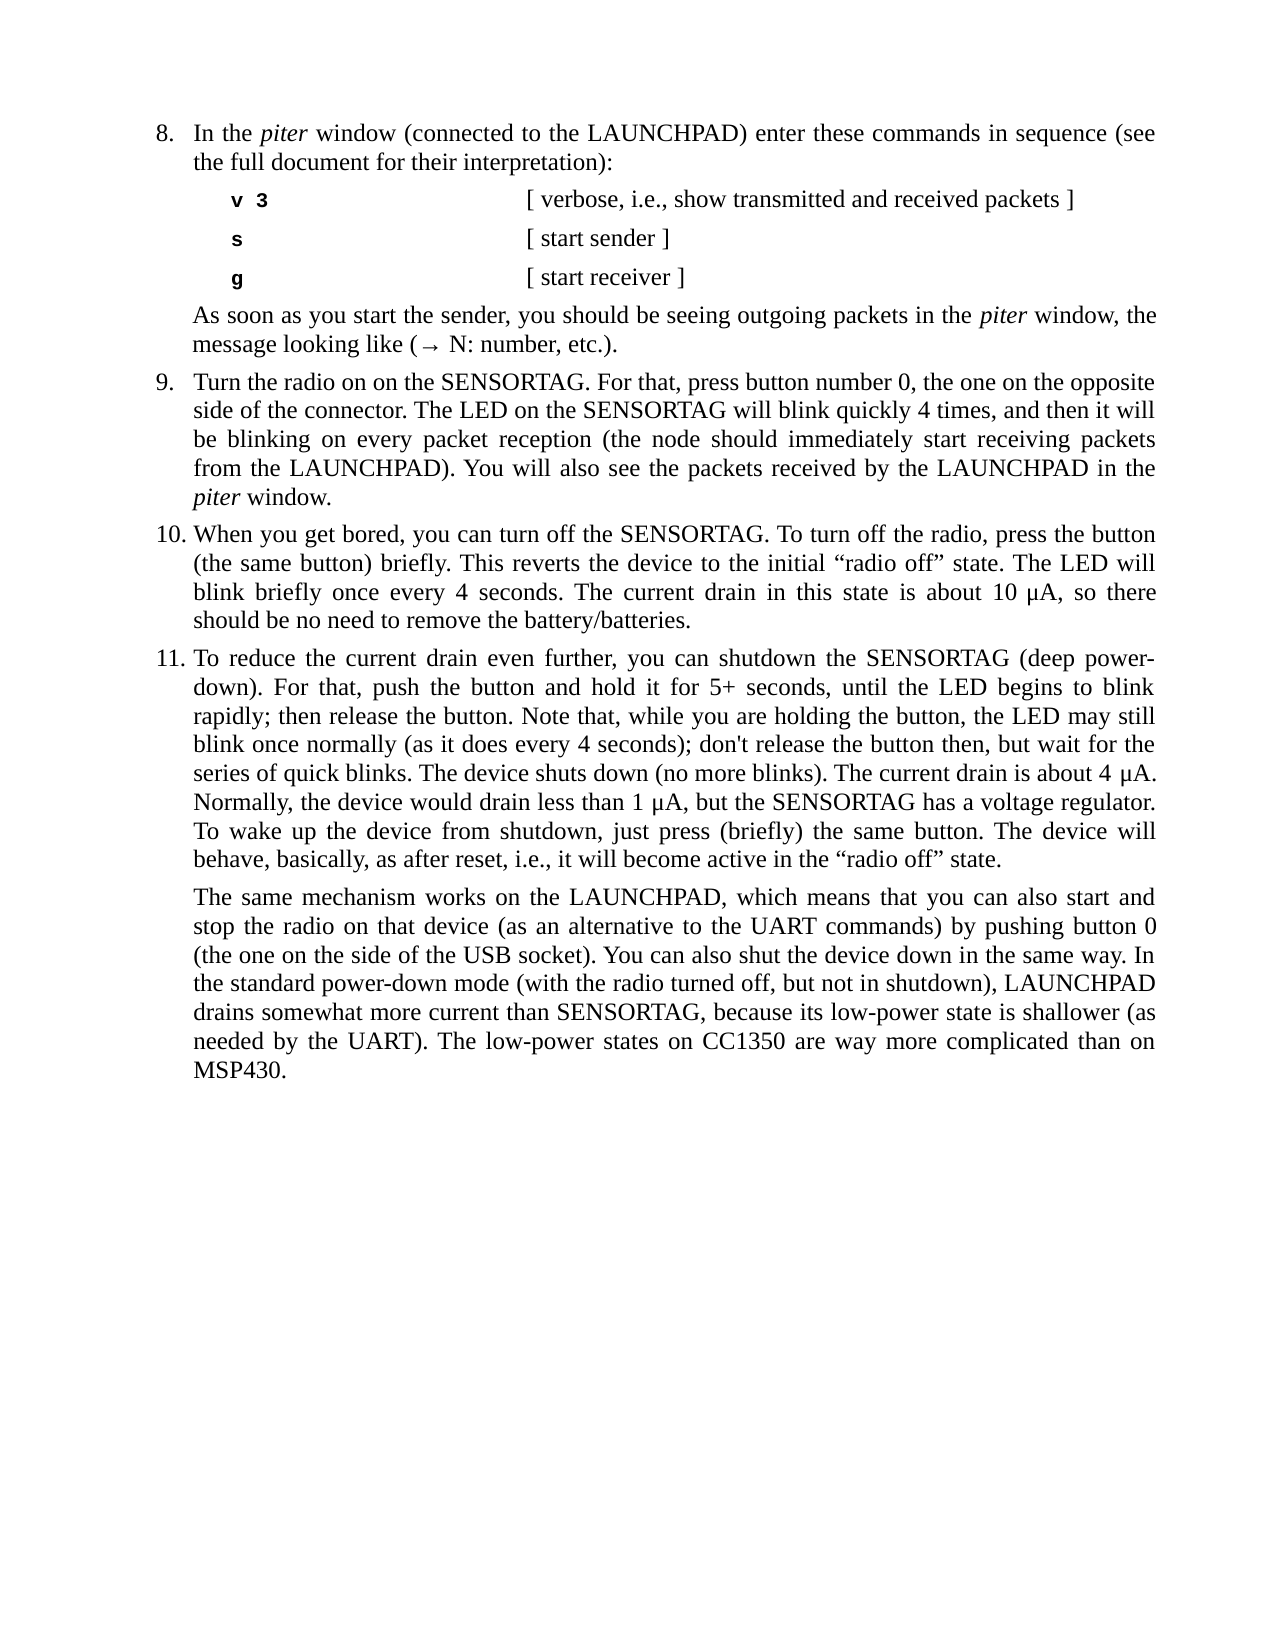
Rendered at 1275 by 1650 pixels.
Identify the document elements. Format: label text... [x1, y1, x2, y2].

list To reduce the current drain even further, you can shutdown the SENSORTAG (deep power-down). For that, push the button and hold it for 5+ seconds, until the LED begins to blink rapidly; then release the button. Note that, while you are holding the button, the LED may still blink once normally (as it does every 4 seconds); don't release the button then, but wait for the series of quick blinks. The device shuts down (no more blinks). The current drain is about 4 μA. Normally, the device would drain less than 1 μA, but the SENSORTAG has a voltage regulator. To wake up the device from shutdown, just press (briefly) the same button. The device will behave, basically, as after reset, i.e., it will become active in the “radio off” state. [156, 643, 1157, 873]
list In the piter window (connected to the LAUNCHPAD) enter these commands in sequence (see the full document for their interpretation): [156, 118, 1157, 176]
list s [ start sender ] [193, 223, 1157, 253]
list The same mechanism works on the LAUNCHPAD, which means that you can also start and stop the radio on that device (as an alternative to the UART commands) by pushing button 0 (the one on the side of the USB socket). You can also shut the device down in the same way. In the standard power-down mode (with the radio turned off, but not in shutdown), LAUNCHPAD drains somewhat more current than SENSORTAG, because its low-power state is shallower (as needed by the UART). The low-power states on CC1350 are way more complicated than on MSP430. [156, 882, 1157, 1083]
list Turn the radio on on the SENSORTAG. For that, press button number 0, the one on the opposite side of the connector. The LED on the SENSORTAG will blink quickly 4 times, and then it will be blinking on every packet reception (the node should immediately start receiving packets from the LAUNCHPAD). You will also see the packets received by the LAUNCHPAD in the piter window. [156, 367, 1157, 510]
text As soon as you start the sender, you should be seeing outgoing packets in the piter window, the message looking like (→ N: number, etc.). [192, 300, 1157, 358]
list When you get bored, you can turn off the SENSORTAG. To turn off the radio, press the button (the same button) briefly. This reverts the device to the initial “radio off” state. The LED will blink briefly once every 4 seconds. The current drain in this state is about 10 μA, so there should be no need to remove the battery/batteries. [156, 519, 1157, 634]
list v 3 [ verbose, i.e., show transmitted and received packets ] [193, 184, 1157, 214]
list g [ start receiver ] [193, 262, 1157, 291]
